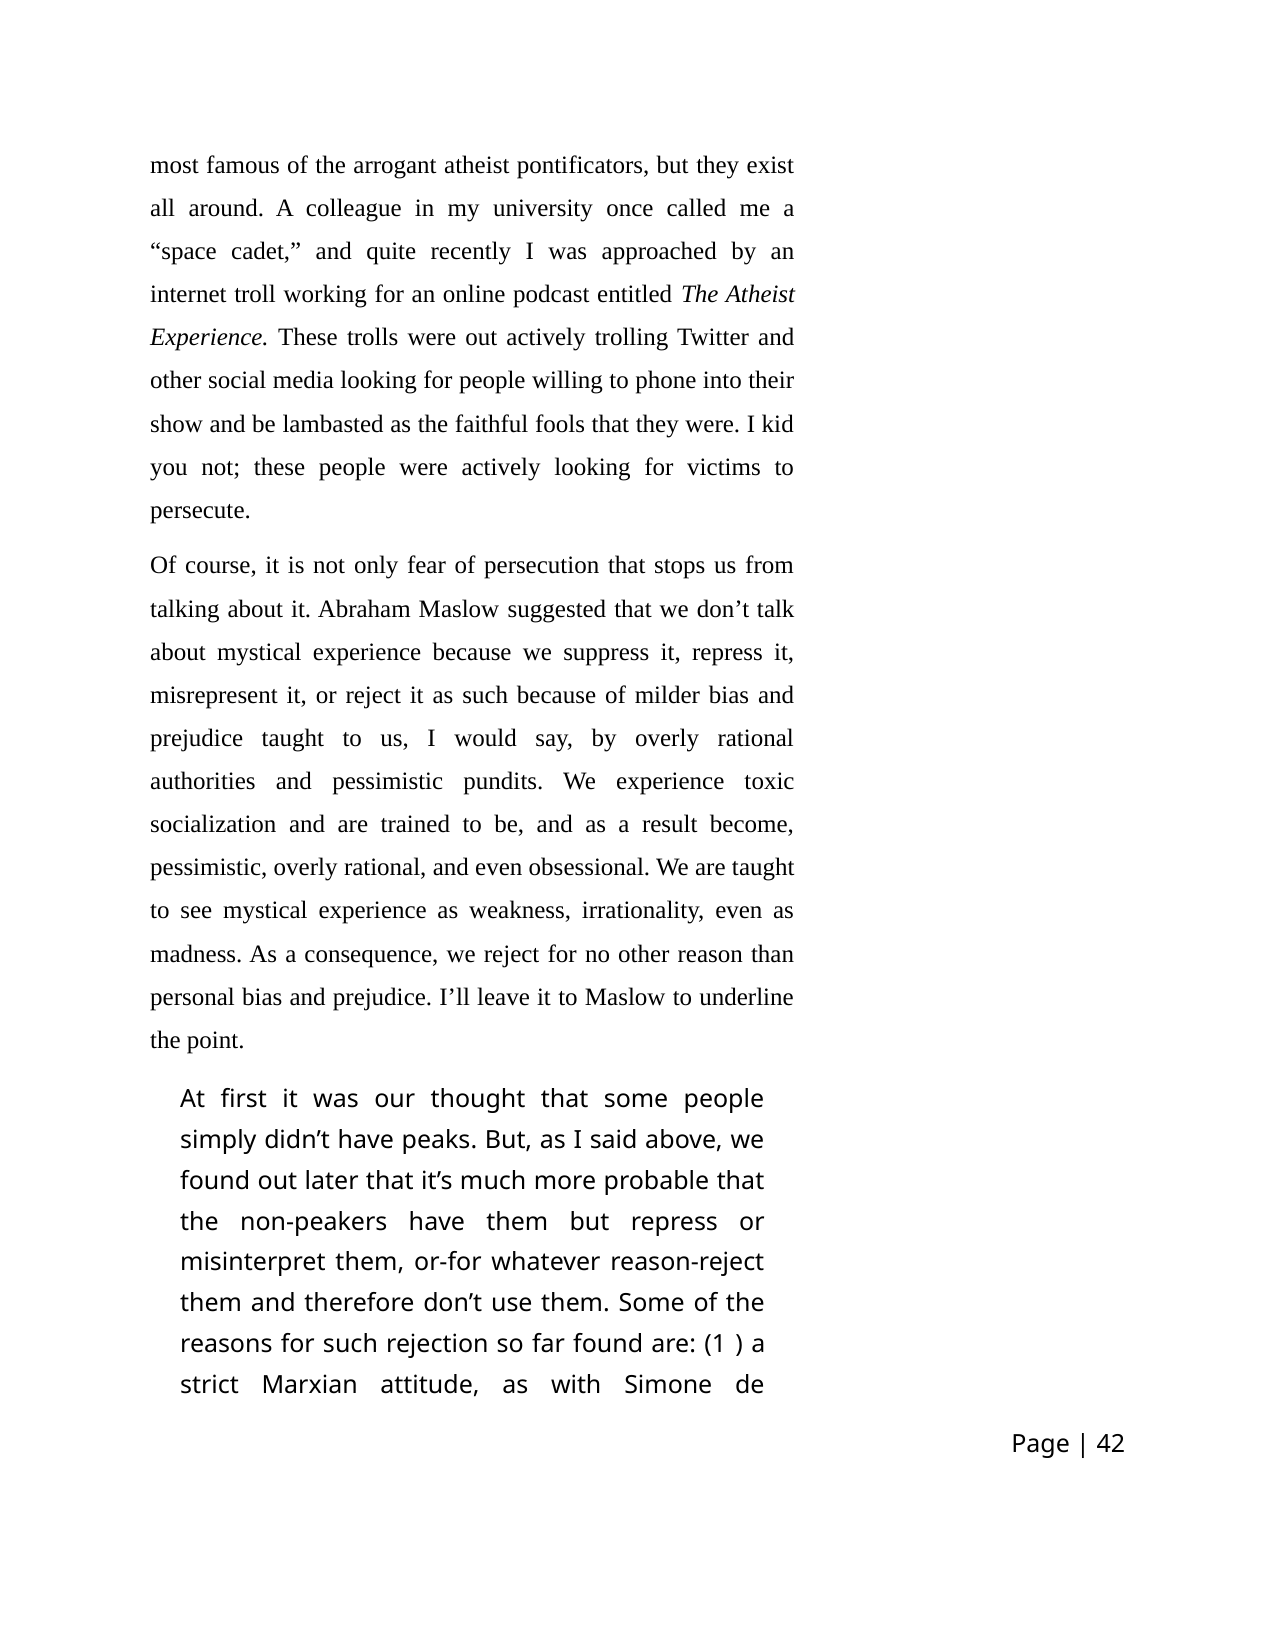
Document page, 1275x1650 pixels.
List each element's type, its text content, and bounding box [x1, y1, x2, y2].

text most famous of the arrogant atheist pontificators, but they exist all around. A colleague in my university once called me a “space cadet,” and quite recently I was approached by an internet troll working for an online podcast entitled The Atheist Experience. These trolls were out actively trolling Twitter and other social media looking for people willing to phone into their show and be lambasted as the faithful fools that they were. I kid you not; these people were actively looking for victims to persecute. [150, 150, 795, 524]
text Of course, it is not only fear of persecution that stops us from talking about it. Abraham Maslow suggested that we don’t talk about mystical experience because we suppress it, repress it, misrepresent it, or reject it as such because of milder bias and prejudice taught to us, I would say, by overly rational authorities and pessimistic pundits. We experience toxic socialization and are trained to be, and as a result become, pessimistic, overly rational, and even obsessional. We are taught to see mystical experience as weakness, irrationality, even as madness. As a consequence, we reject for no other reason than personal bias and prejudice. I’ll leave it to Maslow to underline the point. [150, 551, 795, 1054]
